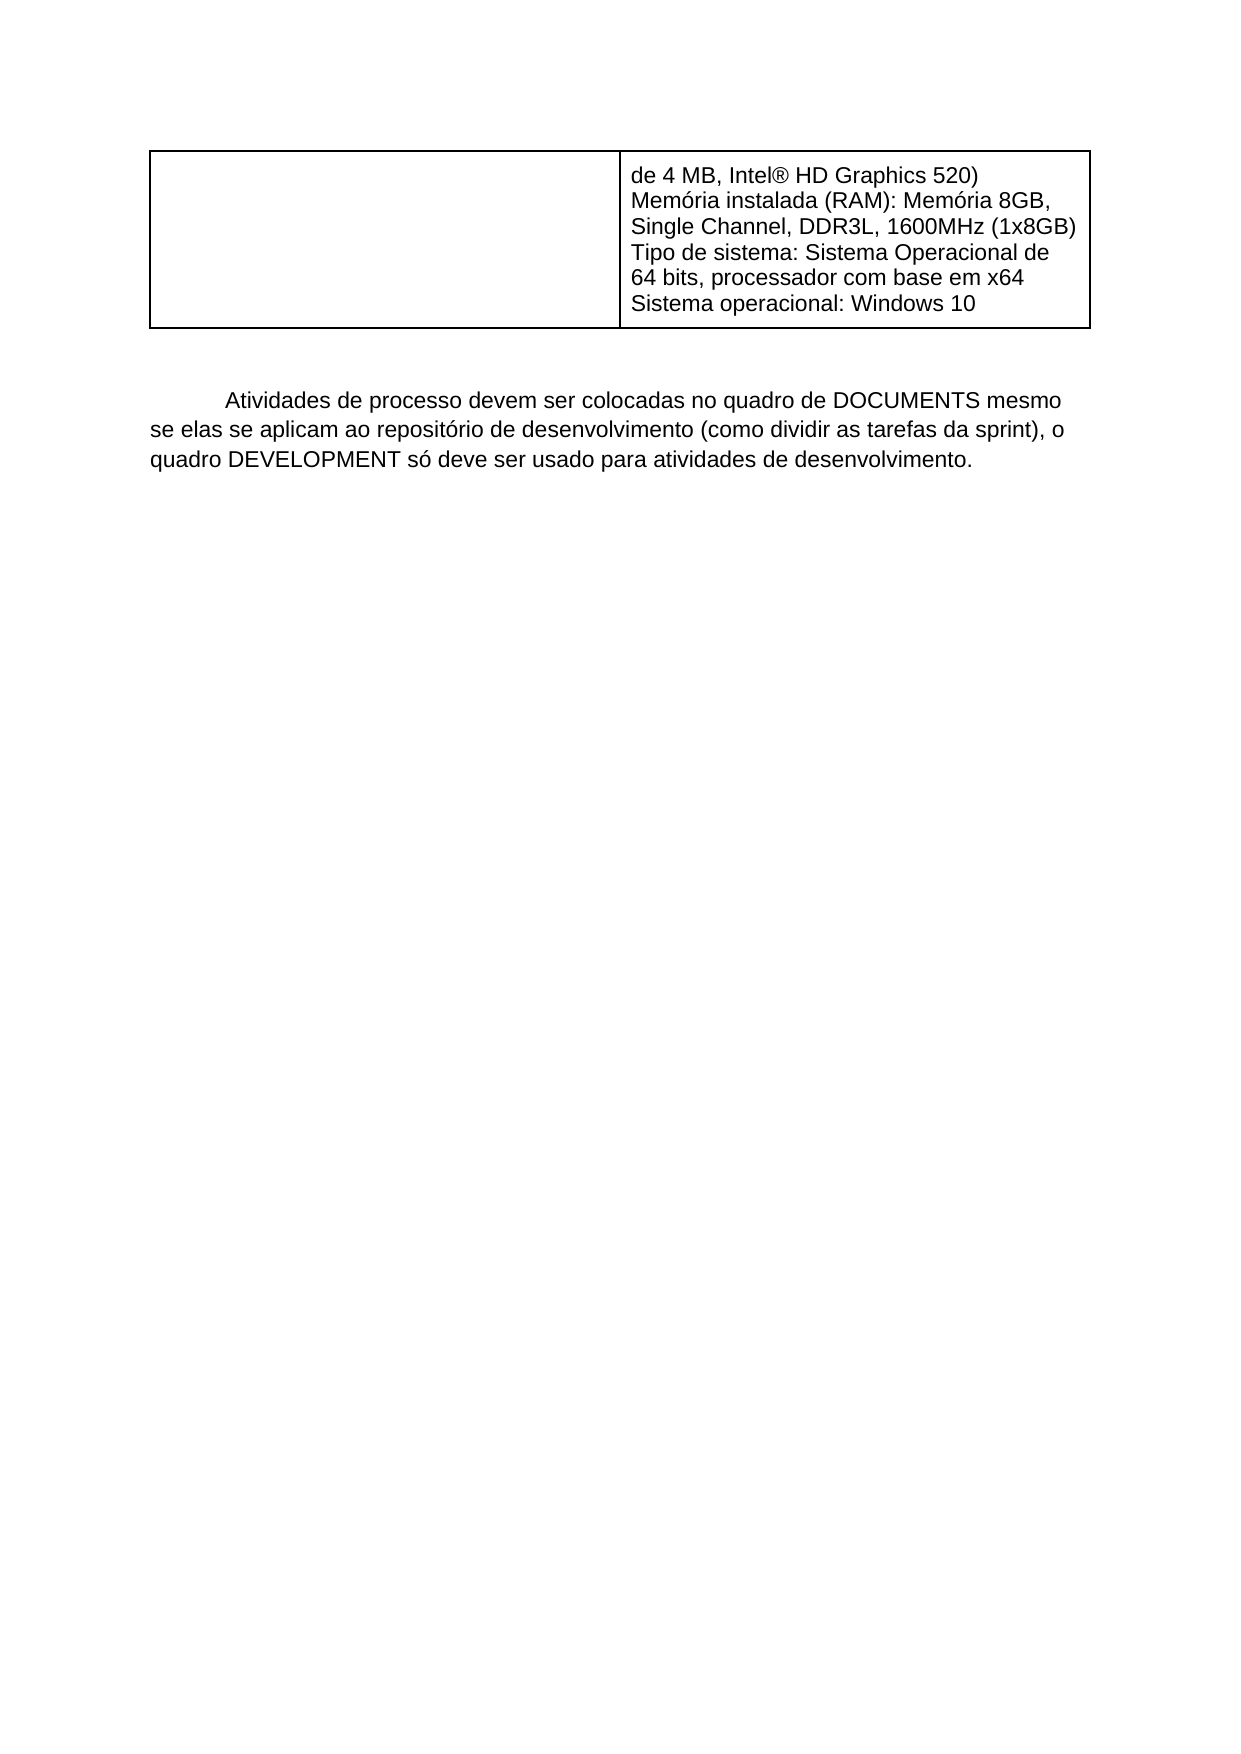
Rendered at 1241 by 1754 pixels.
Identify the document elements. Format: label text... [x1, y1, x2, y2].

table_cell de 4 MB, Intel® HD Graphics 520) Memória instalada (RAM): Memória 8GB, Single Channel, DDR3L, 1600MHz (1x8GB) Tipo de sistema: Sistema Operacional de 64 bits, processador com base em x64 Sistema operacional: Windows 10 [621, 152, 1089, 327]
table_cell [151, 152, 619, 327]
text Atividades de processo devem ser colocadas no quadro de DOCUMENTS mesmo se elas se aplicam ao repositório de desenvolvimento (como dividir as tarefas da sprint), o quadro DEVELOPMENT só deve ser usado para atividades de desenvolvimento. [150, 387, 1091, 472]
